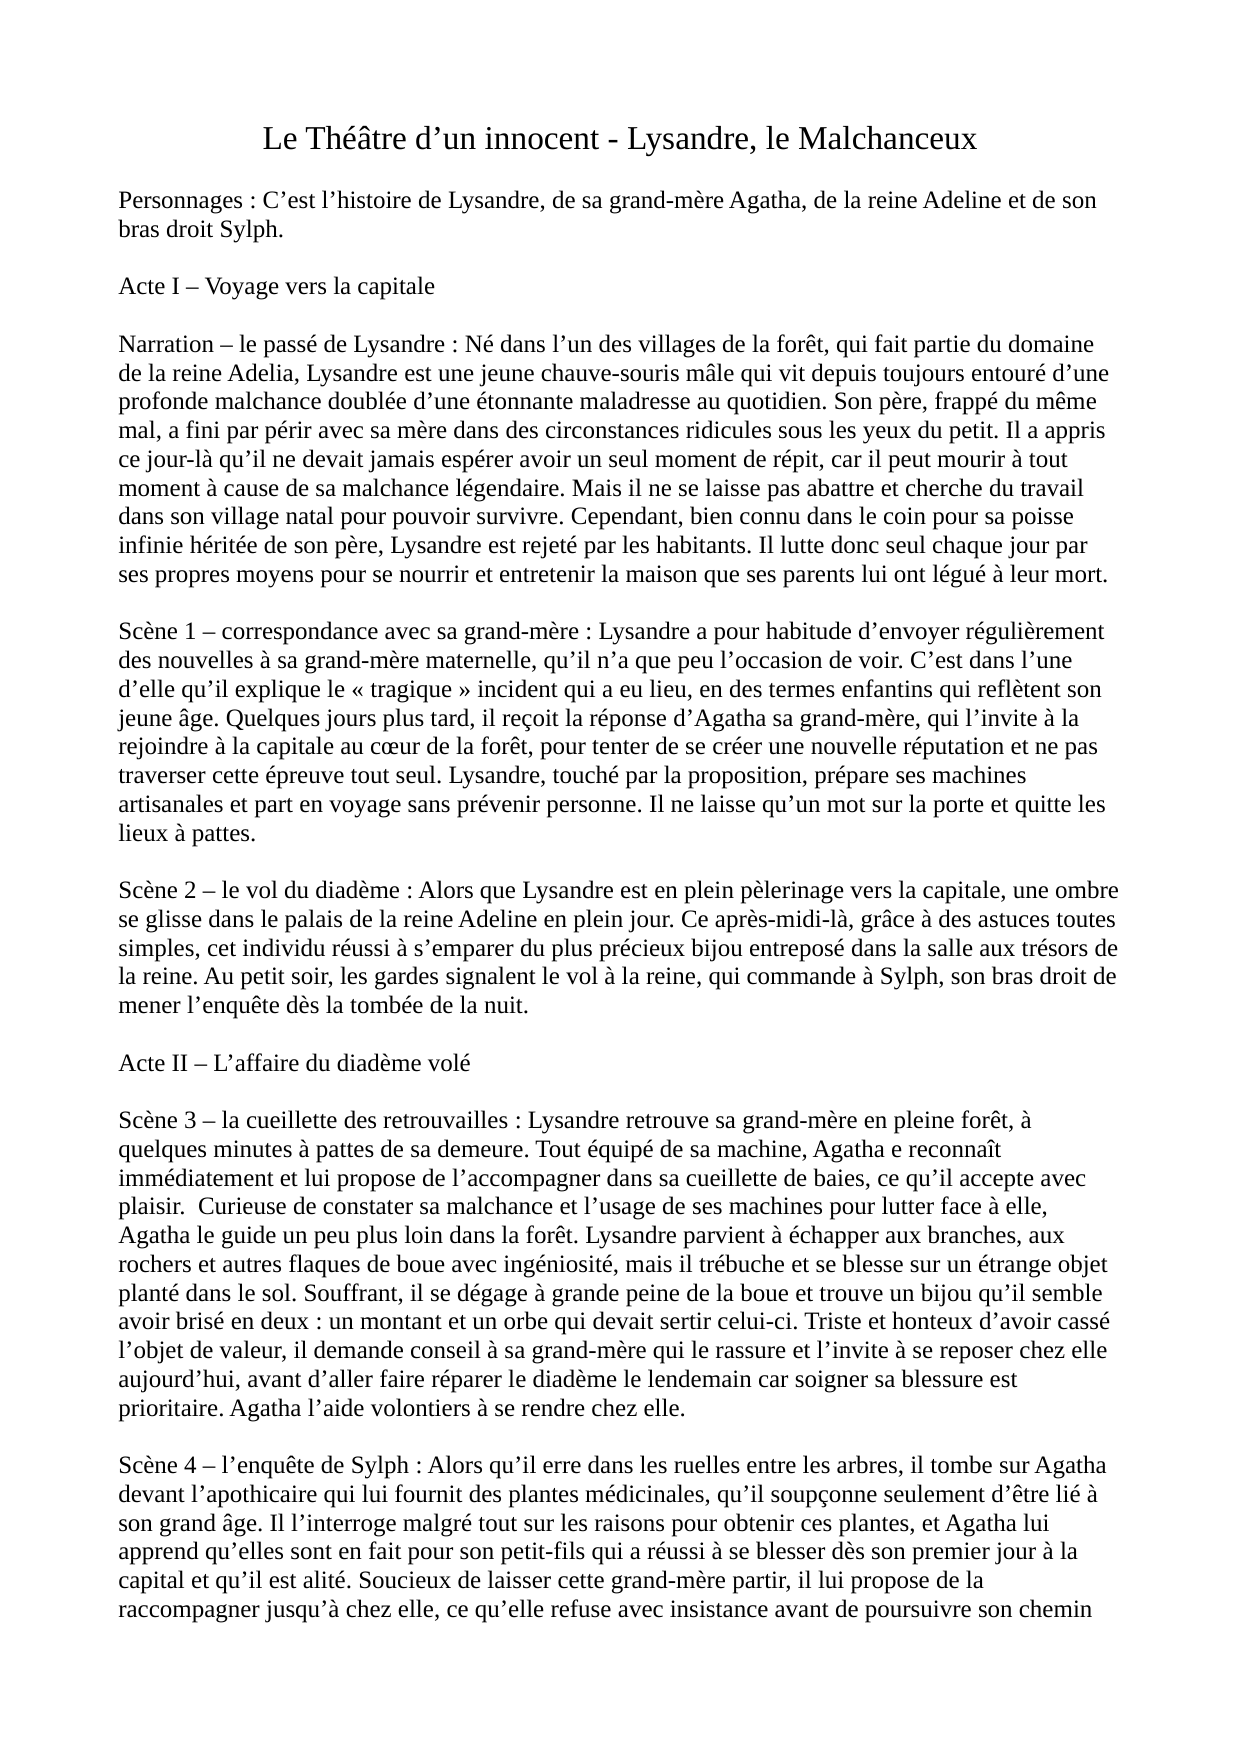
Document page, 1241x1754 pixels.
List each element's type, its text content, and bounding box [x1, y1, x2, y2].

text Acte I – Voyage vers la capitale [118, 271, 1122, 300]
text Scène 1 – correspondance avec sa grand-mère : Lysandre a pour habitude d’envoyer régulièrement des nouvelles à sa grand-mère maternelle, qu’il n’a que peu l’occasion de voir. C’est dans l’une d’elle qu’il explique le « tragique » incident qui a eu lieu, en des termes enfantins qui reflètent son jeune âge. Quelques jours plus tard, il reçoit la réponse d’Agatha sa grand-mère, qui l’invite à la rejoindre à la capitale au cœur de la forêt, pour tenter de se créer une nouvelle réputation et ne pas traverser cette épreuve tout seul. Lysandre, touché par la proposition, prépare ses machines artisanales et part en voyage sans prévenir personne. Il ne laisse qu’un mot sur la porte et quitte les lieux à pattes. [118, 616, 1122, 846]
text Personnages : C’est l’histoire de Lysandre, de sa grand-mère Agatha, de la reine Adeline et de son bras droit Sylph. [118, 185, 1122, 243]
text Scène 2 – le vol du diadème : Alors que Lysandre est en plein pèlerinage vers la capitale, une ombre se glisse dans le palais de la reine Adeline en plein jour. Ce après-midi-là, grâce à des astuces toutes simples, cet individu réussi à s’emparer du plus précieux bijou entreposé dans la salle aux trésors de la reine. Au petit soir, les gardes signalent le vol à la reine, qui commande à Sylph, son bras droit de mener l’enquête dès la tombée de la nuit. [118, 875, 1122, 1019]
text Narration – le passé de Lysandre : Né dans l’un des villages de la forêt, qui fait partie du domaine de la reine Adelia, Lysandre est une jeune chauve-souris mâle qui vit depuis toujours entouré d’une profonde malchance doublée d’une étonnante maladresse au quotidien. Son père, frappé du même mal, a fini par périr avec sa mère dans des circonstances ridicules sous les yeux du petit. Il a appris ce jour-là qu’il ne devait jamais espérer avoir un seul moment de répit, car il peut mourir à tout moment à cause de sa malchance légendaire. Mais il ne se laisse pas abattre et cherche du travail dans son village natal pour pouvoir survivre. Cependant, bien connu dans le coin pour sa poisse infinie héritée de son père, Lysandre est rejeté par les habitants. Il lutte donc seul chaque jour par ses propres moyens pour se nourrir et entretenir la maison que ses parents lui ont légué à leur mort. [118, 329, 1122, 588]
text Scène 3 – la cueillette des retrouvailles : Lysandre retrouve sa grand-mère en pleine forêt, à quelques minutes à pattes de sa demeure. Tout équipé de sa machine, Agatha e reconnaît immédiatement et lui propose de l’accompagner dans sa cueillette de baies, ce qu’il accepte avec plaisir. Curieuse de constater sa malchance et l’usage de ses machines pour lutter face à elle, Agatha le guide un peu plus loin dans la forêt. Lysandre parvient à échapper aux branches, aux rochers et autres flaques de boue avec ingéniosité, mais il trébuche et se blesse sur un étrange objet planté dans le sol. Souffrant, il se dégage à grande peine de la boue et trouve un bijou qu’il semble avoir brisé en deux : un montant et un orbe qui devait sertir celui-ci. Triste et honteux d’avoir cassé l’objet de valeur, il demande conseil à sa grand-mère qui le rassure et l’invite à se reposer chez elle aujourd’hui, avant d’aller faire réparer le diadème le lendemain car soigner sa blessure est prioritaire. Agatha l’aide volontiers à se rendre chez elle. [118, 1105, 1122, 1421]
text Acte II – L’affaire du diadème volé [118, 1048, 1122, 1076]
text Scène 4 – l’enquête de Sylph : Alors qu’il erre dans les ruelles entre les arbres, il tombe sur Agatha devant l’apothicaire qui lui fournit des plantes médicinales, qu’il soupçonne seulement d’être lié à son grand âge. Il l’interroge malgré tout sur les raisons pour obtenir ces plantes, et Agatha lui apprend qu’elles sont en fait pour son petit-fils qui a réussi à se blesser dès son premier jour à la capital et qu’il est alité. Soucieux de laisser cette grand-mère partir, il lui propose de la raccompagner jusqu’à chez elle, ce qu’elle refuse avec insistance avant de poursuivre son chemin [118, 1450, 1122, 1623]
text Le Théâtre d’un innocent - Lysandre, le Malchanceux [118, 118, 1122, 156]
